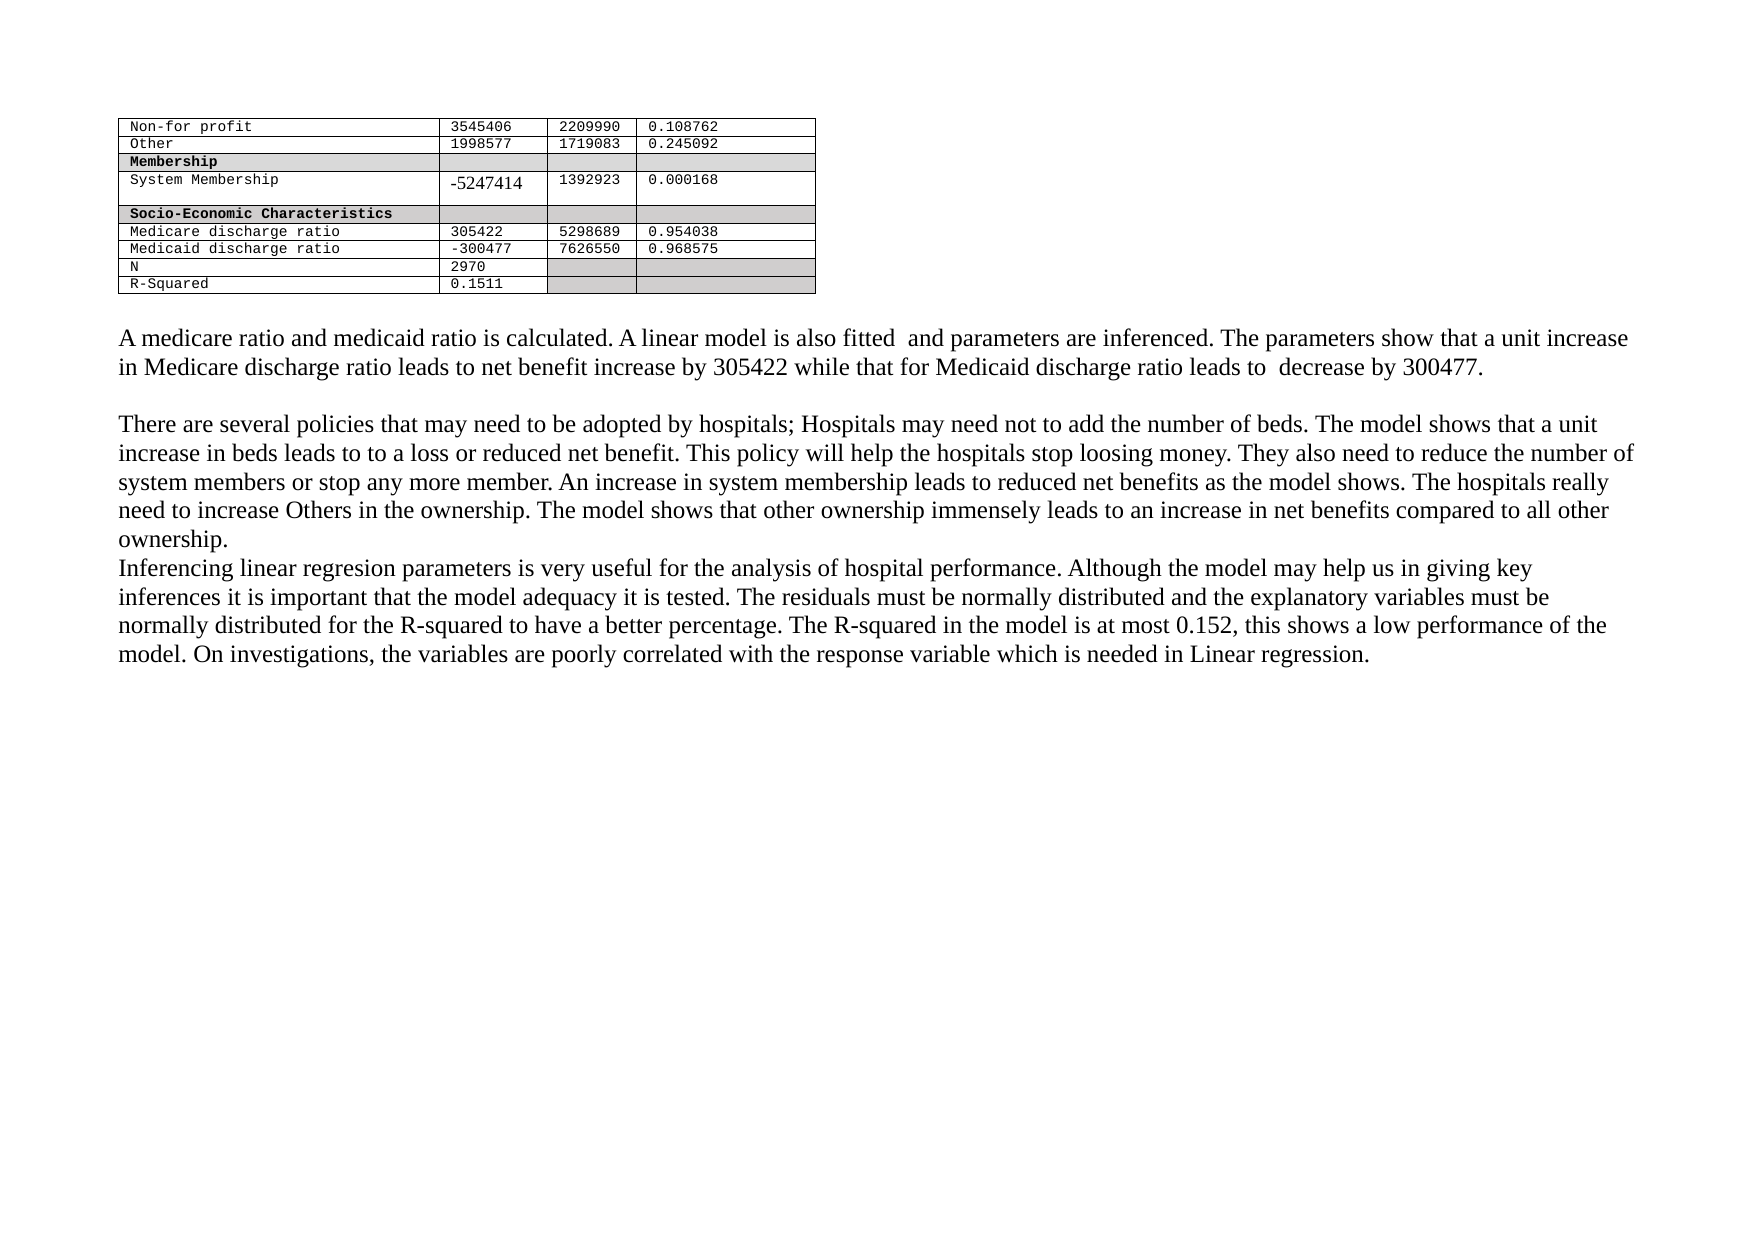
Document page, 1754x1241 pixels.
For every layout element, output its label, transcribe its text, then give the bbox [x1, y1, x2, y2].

table_cell 3545406 [440, 119, 547, 136]
text A medicare ratio and medicaid ratio is calculated. A linear model is also fitted and parameters are inferenced. The parameters show that a unit increase in Medicare discharge ratio leads to net benefit increase by 305422 while that for Medicaid discharge ratio leads to decrease by 300477. [118, 323, 1635, 380]
table_cell Medicare discharge ratio [119, 224, 439, 240]
table_cell [440, 154, 547, 171]
table_cell N [119, 259, 439, 276]
table_cell 2209990 [548, 119, 636, 136]
table_cell [637, 154, 815, 171]
table_cell 0.1511 [440, 277, 547, 293]
table_cell Membership [119, 154, 439, 171]
table_cell [548, 206, 636, 223]
table_cell -300477 [440, 241, 547, 258]
text Inferencing linear regresion parameters is very useful for the analysis of hospital performance. Although the model may help us in giving key inferences it is important that the model adequacy it is tested. The residuals must be normally distributed and the explanatory variables must be normally distributed for the R-squared to have a better percentage. The R-squared in the model is at most 0.152, this shows a low performance of the model. On investigations, the variables are poorly correlated with the response variable which is needed in Linear regression. [118, 553, 1635, 668]
table_cell Socio-Economic Characteristics [119, 206, 439, 223]
table_cell [440, 206, 547, 223]
table_cell 7626550 [548, 241, 636, 258]
table_cell 305422 [440, 224, 547, 240]
table_cell 2970 [440, 259, 547, 276]
table_cell 5298689 [548, 224, 636, 240]
table_cell [637, 206, 815, 223]
table_cell 0.954038 [637, 224, 815, 240]
table_cell [548, 277, 636, 293]
table_cell 0.000168 [637, 172, 815, 205]
table_cell 1998577 [440, 137, 547, 153]
table_cell -5247414 [440, 172, 547, 205]
table_cell [637, 259, 815, 276]
table_cell Medicaid discharge ratio [119, 241, 439, 258]
table_cell Other [119, 137, 439, 153]
table_cell System Membership [119, 172, 439, 205]
table_cell [637, 277, 815, 293]
table_cell [548, 154, 636, 171]
table_cell 0.968575 [637, 241, 815, 258]
table_cell 1392923 [548, 172, 636, 205]
table_cell Non-for profit [119, 119, 439, 136]
table_cell 0.108762 [637, 119, 815, 136]
table_cell [548, 259, 636, 276]
table_cell 0.245092 [637, 137, 815, 153]
table_cell 1719083 [548, 137, 636, 153]
text There are several policies that may need to be adopted by hospitals; Hospitals may need not to add the number of beds. The model shows that a unit increase in beds leads to to a loss or reduced net benefit. This policy will help the hospitals stop loosing money. They also need to reduce the number of system members or stop any more member. An increase in system membership leads to reduced net benefits as the model shows. The hospitals really need to increase Others in the ownership. The model shows that other ownership immensely leads to an increase in net benefits compared to all other ownership. [118, 409, 1635, 553]
table_cell R-Squared [119, 277, 439, 293]
